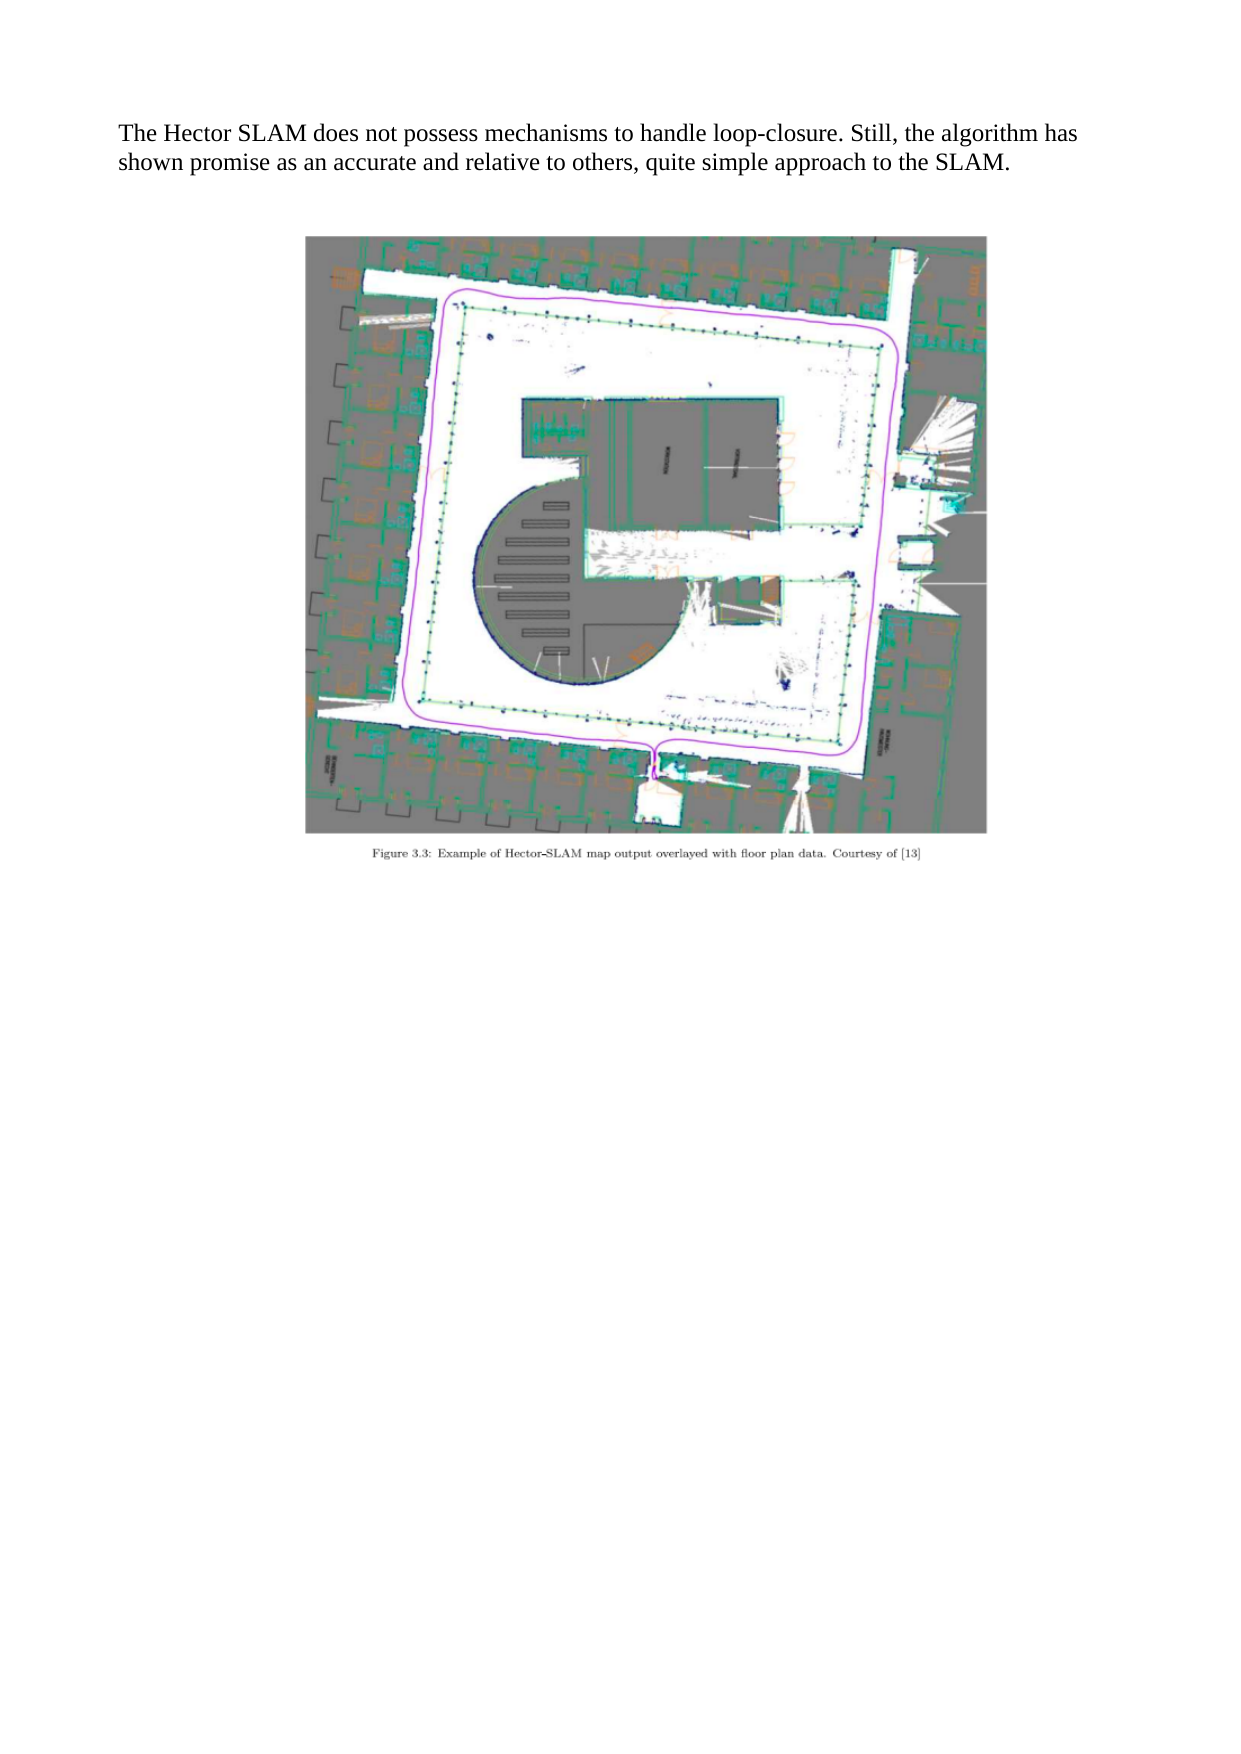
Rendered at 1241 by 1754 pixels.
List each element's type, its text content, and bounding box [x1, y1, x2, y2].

picture [266, 208, 1035, 878]
text The Hector SLAM does not possess mechanisms to handle loop-closure. Still, the algorithm has shown promise as an accurate and relative to others, quite simple approach to the SLAM. [118, 118, 1122, 176]
